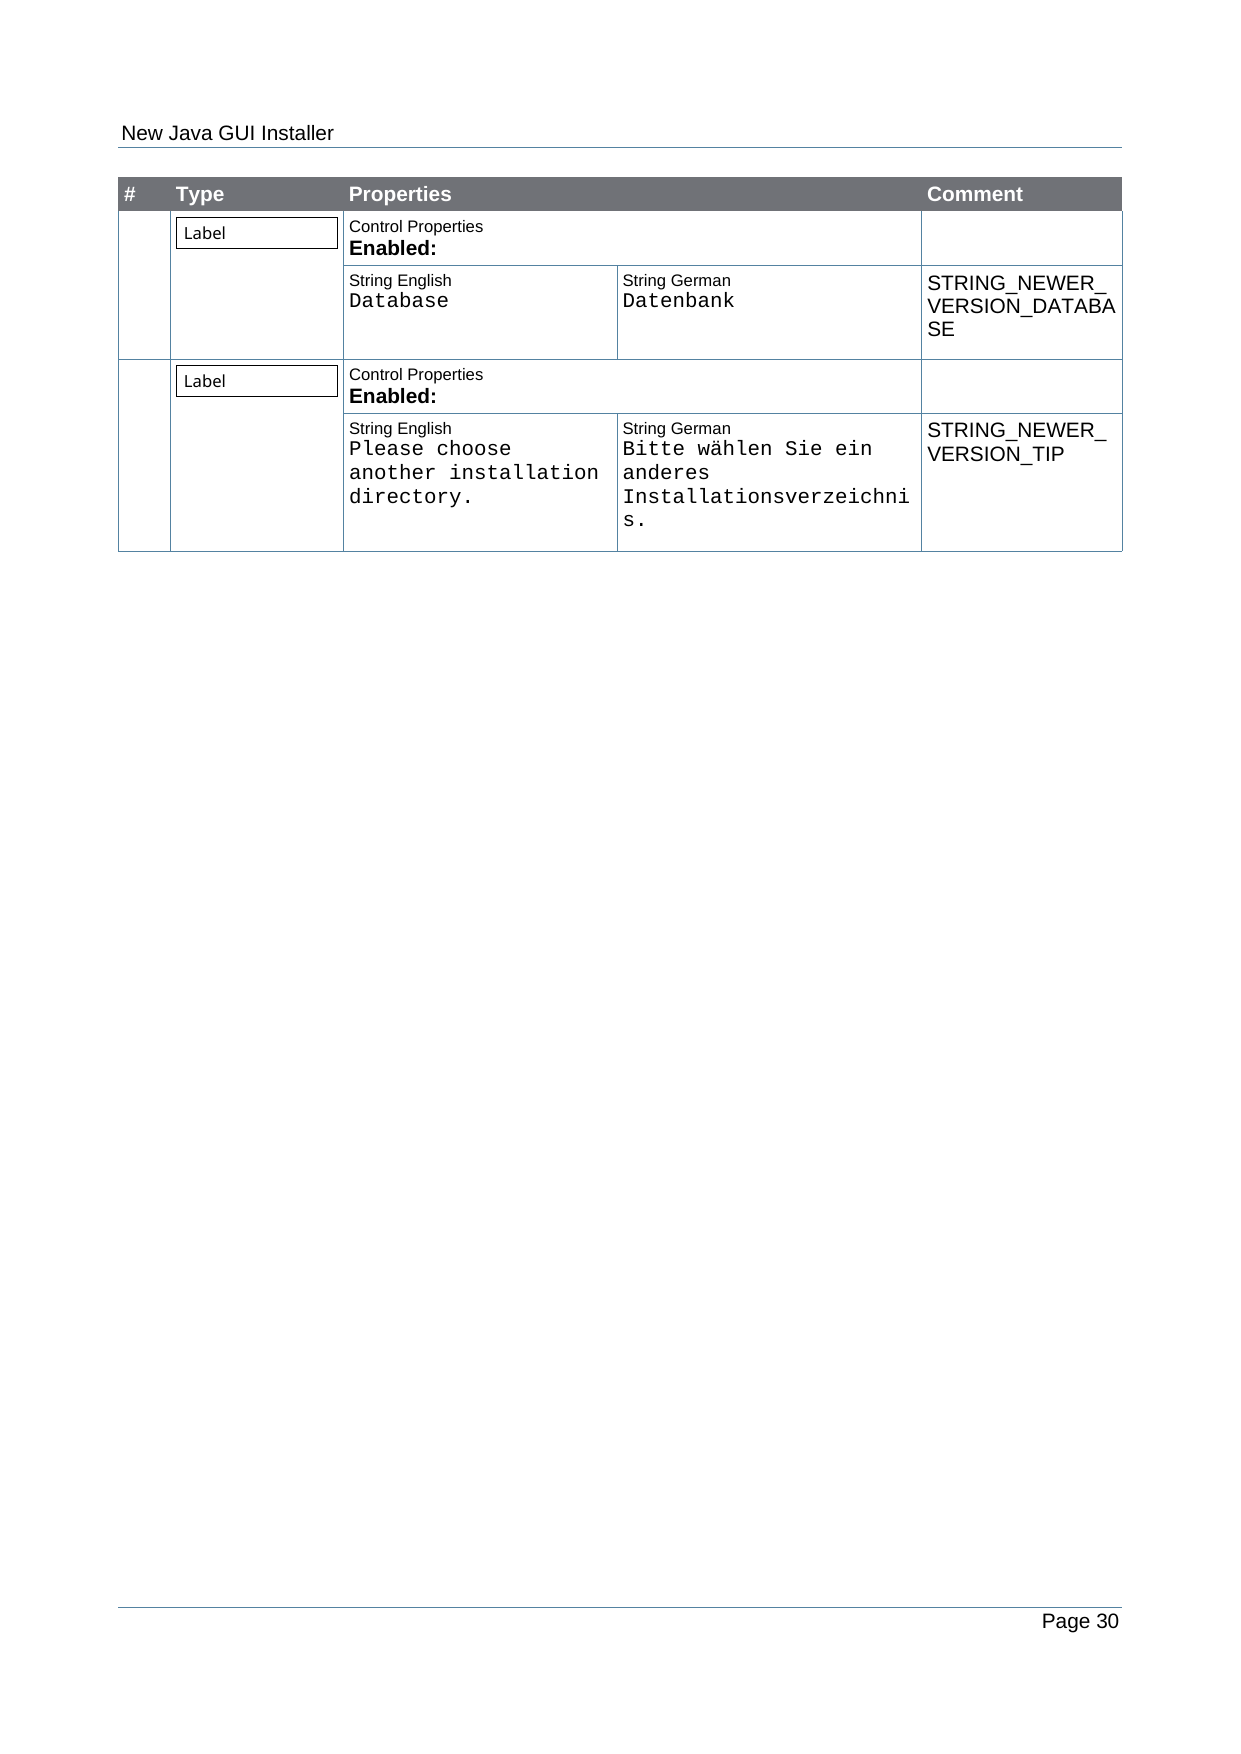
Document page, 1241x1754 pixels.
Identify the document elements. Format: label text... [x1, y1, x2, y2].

table_header [922, 211, 1122, 265]
table_cell <#> [119, 360, 170, 551]
table_cell String English Database [344, 266, 617, 359]
table_cell String German Bitte wählen Sie ein anderes Installationsverzeichnis. [618, 414, 921, 551]
table_header Comment [921, 177, 1122, 211]
table_header Type [170, 177, 343, 211]
table_cell <#> [119, 211, 170, 359]
table_header # [118, 177, 170, 211]
table_header Control Properties Enabled: <Yes/No> [344, 211, 921, 265]
table_cell STRING_NEWER_VERSION_DATABASE [922, 266, 1122, 359]
table_cell STRING_NEWER_VERSION_TIP [922, 414, 1122, 551]
table_header [922, 360, 1122, 413]
table_header Properties [343, 177, 921, 211]
table_cell [171, 211, 343, 359]
table_cell String English Please choose another installation directory. [344, 414, 617, 551]
table_cell [171, 360, 343, 551]
table_cell String German Datenbank [618, 266, 921, 359]
table_header Control Properties Enabled: <Yes/No> [344, 360, 921, 413]
